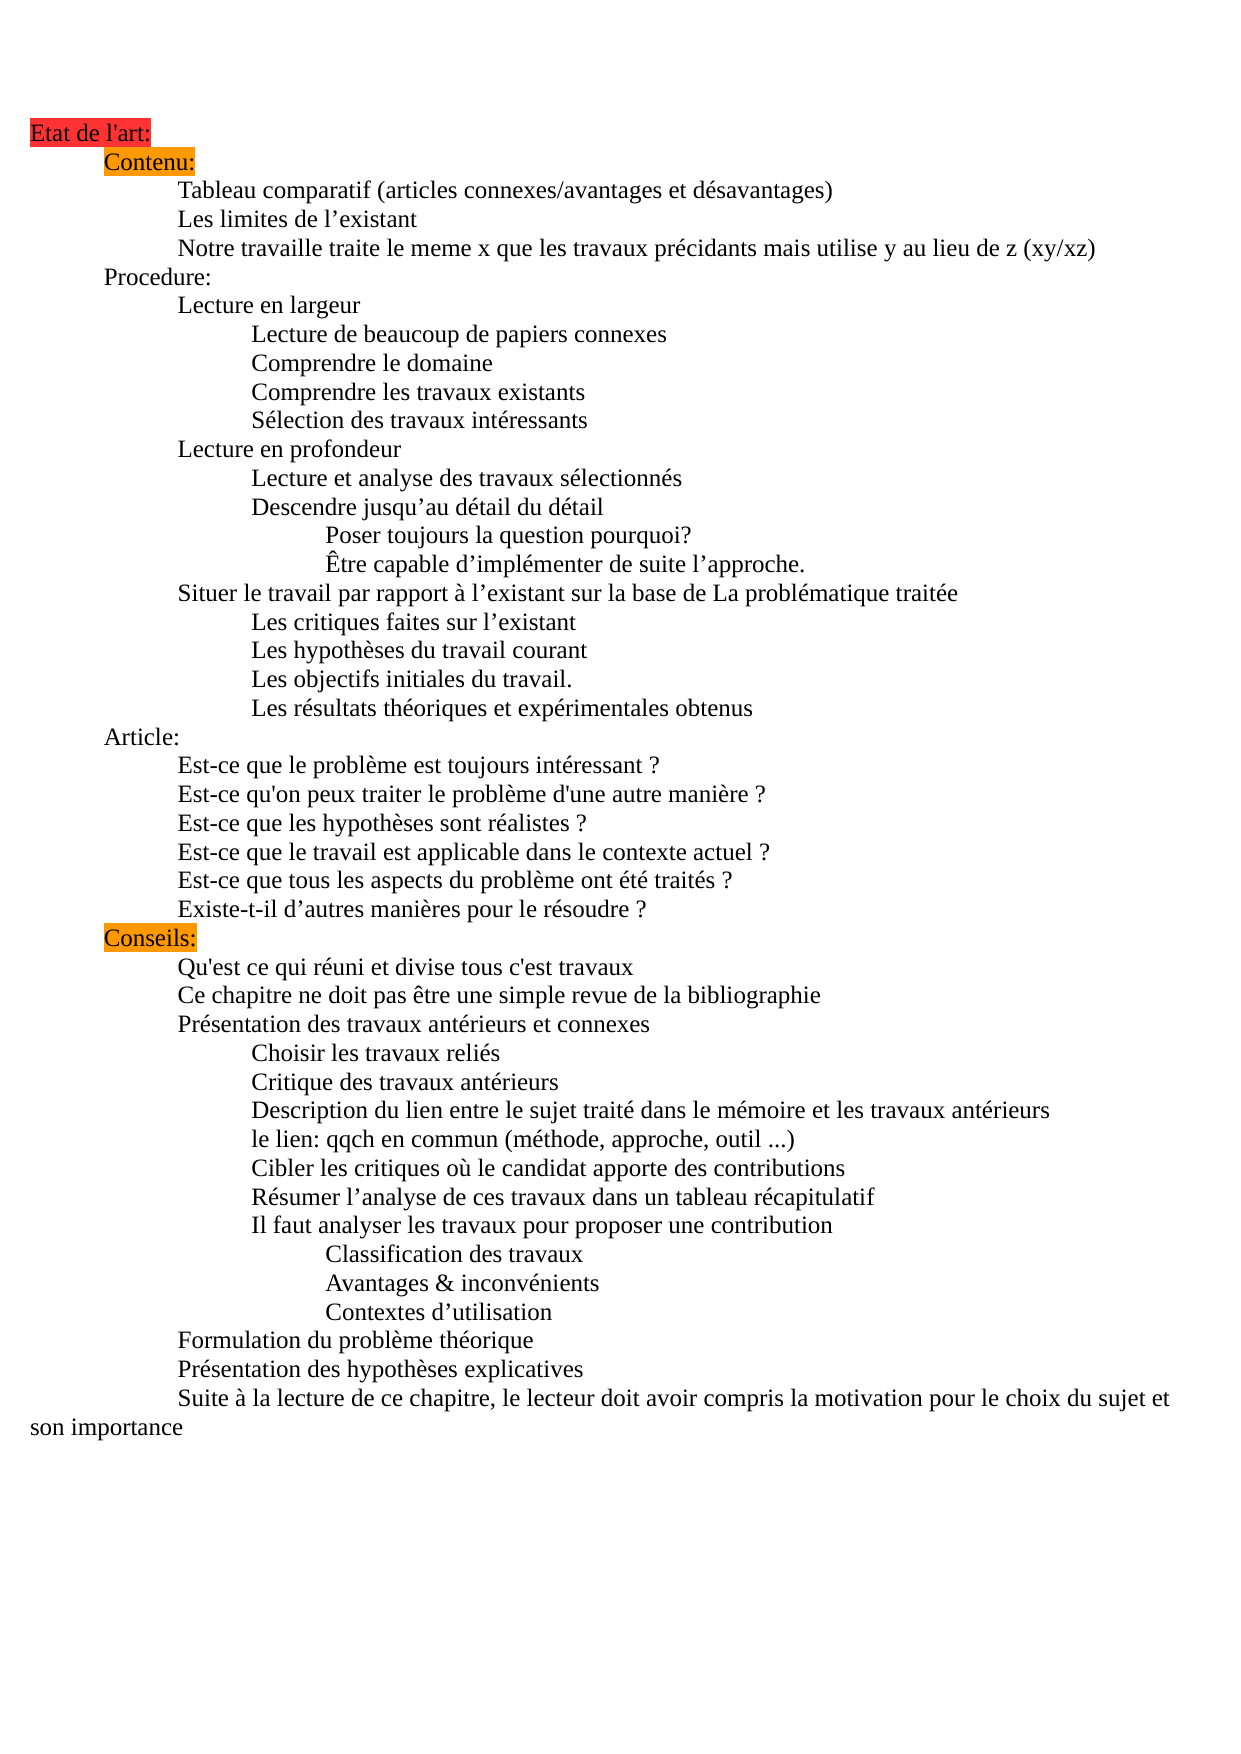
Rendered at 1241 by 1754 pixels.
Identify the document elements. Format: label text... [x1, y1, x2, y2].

text Classification des travaux [30, 1239, 1211, 1268]
text Etat de l'art: [30, 118, 1211, 147]
text Lecture en profondeur [30, 434, 1211, 463]
text Cibler les critiques où le candidat apporte des contributions [30, 1153, 1211, 1182]
text Présentation des travaux antérieurs et connexes [30, 1009, 1211, 1038]
text Comprendre les travaux existants [30, 377, 1211, 406]
text Les limites de l’existant [30, 204, 1211, 233]
text Est-ce que le travail est applicable dans le contexte actuel ? [30, 837, 1211, 866]
text Conseils: [30, 923, 1211, 952]
text Résumer l’analyse de ces travaux dans un tableau récapitulatif [30, 1182, 1211, 1211]
text Il faut analyser les travaux pour proposer une contribution [30, 1211, 1211, 1239]
text Ce chapitre ne doit pas être une simple revue de la bibliographie [30, 981, 1211, 1009]
text Est-ce que les hypothèses sont réalistes ? [30, 808, 1211, 837]
text Les hypothèses du travail courant [30, 636, 1211, 664]
text Lecture de beaucoup de papiers connexes [30, 319, 1211, 348]
text Procedure: [30, 262, 1211, 291]
text Les résultats théoriques et expérimentales obtenus [30, 693, 1211, 722]
text Suite à la lecture de ce chapitre, le lecteur doit avoir compris la motivation pour le choix du sujet et son importance [30, 1383, 1211, 1441]
text Être capable d’implémenter de suite l’approche. [30, 549, 1211, 578]
text Critique des travaux antérieurs [30, 1067, 1211, 1096]
text Poser toujours la question pourquoi? [30, 521, 1211, 549]
text Tableau comparatif (articles connexes/avantages et désavantages) [30, 176, 1211, 204]
text Contenu: [30, 147, 1211, 176]
text Qu'est ce qui réuni et divise tous c'est travaux [30, 952, 1211, 981]
text le lien: qqch en commun (méthode, approche, outil ...) [30, 1124, 1211, 1153]
text Existe-t-il d’autres manières pour le résoudre ? [30, 894, 1211, 923]
text Contextes d’utilisation [30, 1297, 1211, 1326]
text Comprendre le domaine [30, 348, 1211, 377]
text Lecture en largeur [30, 291, 1211, 319]
text Situer le travail par rapport à l’existant sur la base de La problématique traitée [30, 578, 1211, 607]
text Les critiques faites sur l’existant [30, 607, 1211, 636]
text Est-ce que tous les aspects du problème ont été traités ? [30, 866, 1211, 894]
text Sélection des travaux intéressants [30, 406, 1211, 434]
text Formulation du problème théorique [30, 1326, 1211, 1354]
text Est-ce qu'on peux traiter le problème d'une autre manière ? [30, 779, 1211, 808]
text Les objectifs initiales du travail. [30, 664, 1211, 693]
text Présentation des hypothèses explicatives [30, 1354, 1211, 1383]
text Descendre jusqu’au détail du détail [30, 492, 1211, 521]
text Article: [30, 722, 1211, 751]
text Notre travaille traite le meme x que les travaux précidants mais utilise y au lieu de z (xy/xz) [30, 233, 1211, 262]
text Est-ce que le problème est toujours intéressant ? [30, 751, 1211, 779]
text Description du lien entre le sujet traité dans le mémoire et les travaux antérieurs [30, 1096, 1211, 1124]
text Avantages & inconvénients [30, 1268, 1211, 1297]
text Choisir les travaux reliés [30, 1038, 1211, 1067]
text Lecture et analyse des travaux sélectionnés [30, 463, 1211, 492]
